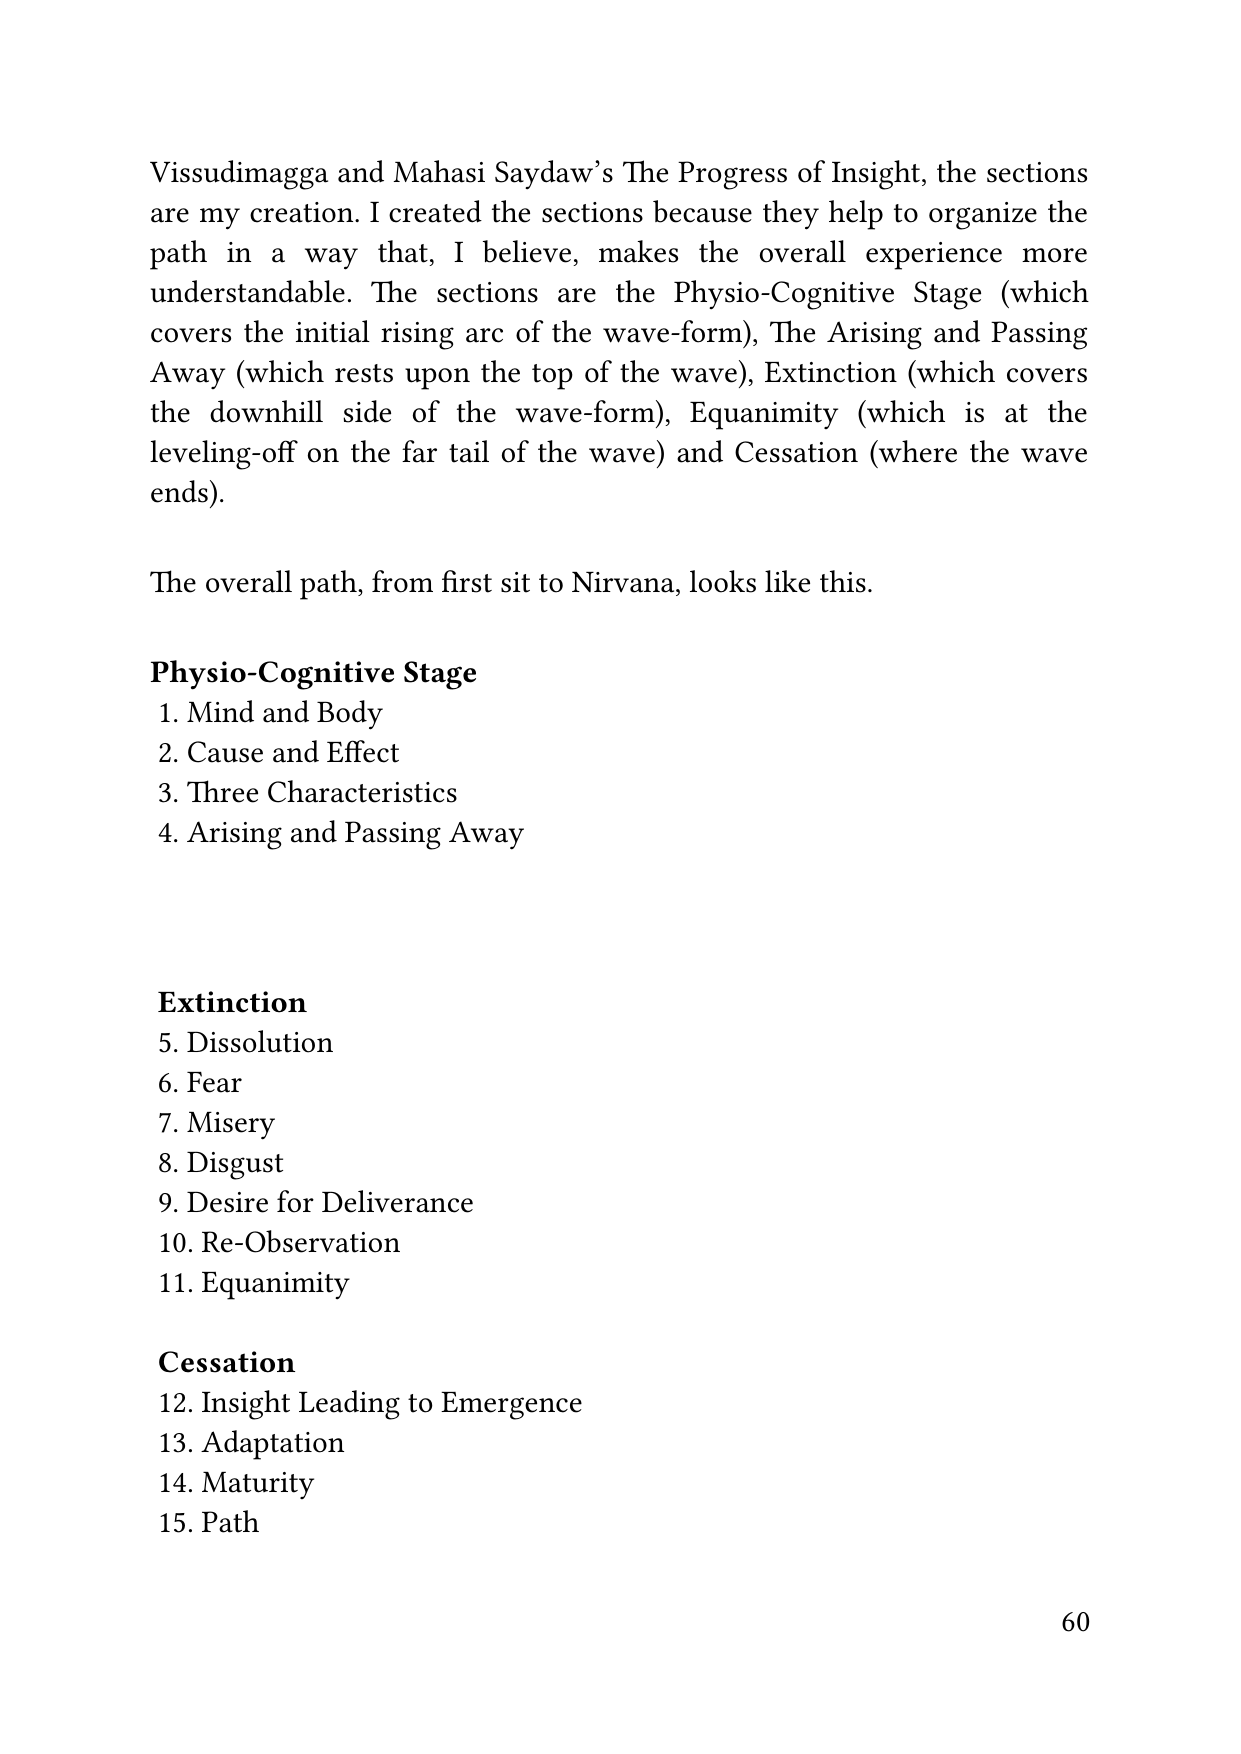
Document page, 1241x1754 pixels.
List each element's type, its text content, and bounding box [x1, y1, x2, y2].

text Physio-Cognitive Stage 1. Mind and Body 2. Cause and Effect 3. Three Characteristics 4. Arising and Passing Away [150, 650, 1090, 890]
text Extinction 5. Dissolution 6. Fear 7. Misery 8. Disgust 9. Desire for Deliverance 10. Re-Observation 11. Equanimity Cessation 12. Insight Leading to Emergence 13. Adaptation 14. Maturity 15. Path [150, 940, 1090, 1540]
text The overall path, from first sit to Nirvana, looks like this. [150, 560, 1090, 600]
text Vissudimagga and Mahasi Saydaw’s The Progress of Insight, the sections are my creation. I created the sections because they help to organize the path in a way that, I believe, makes the overall experience more understandable. The sections are the Physio-Cognitive Stage (which covers the initial rising arc of the wave-form), The Arising and Passing Away (which rests upon the top of the wave), Extinction (which covers the downhill side of the wave-form), Equanimity (which is at the leveling-off on the far tail of the wave) and Cessation (where the wave ends). [150, 150, 1090, 510]
